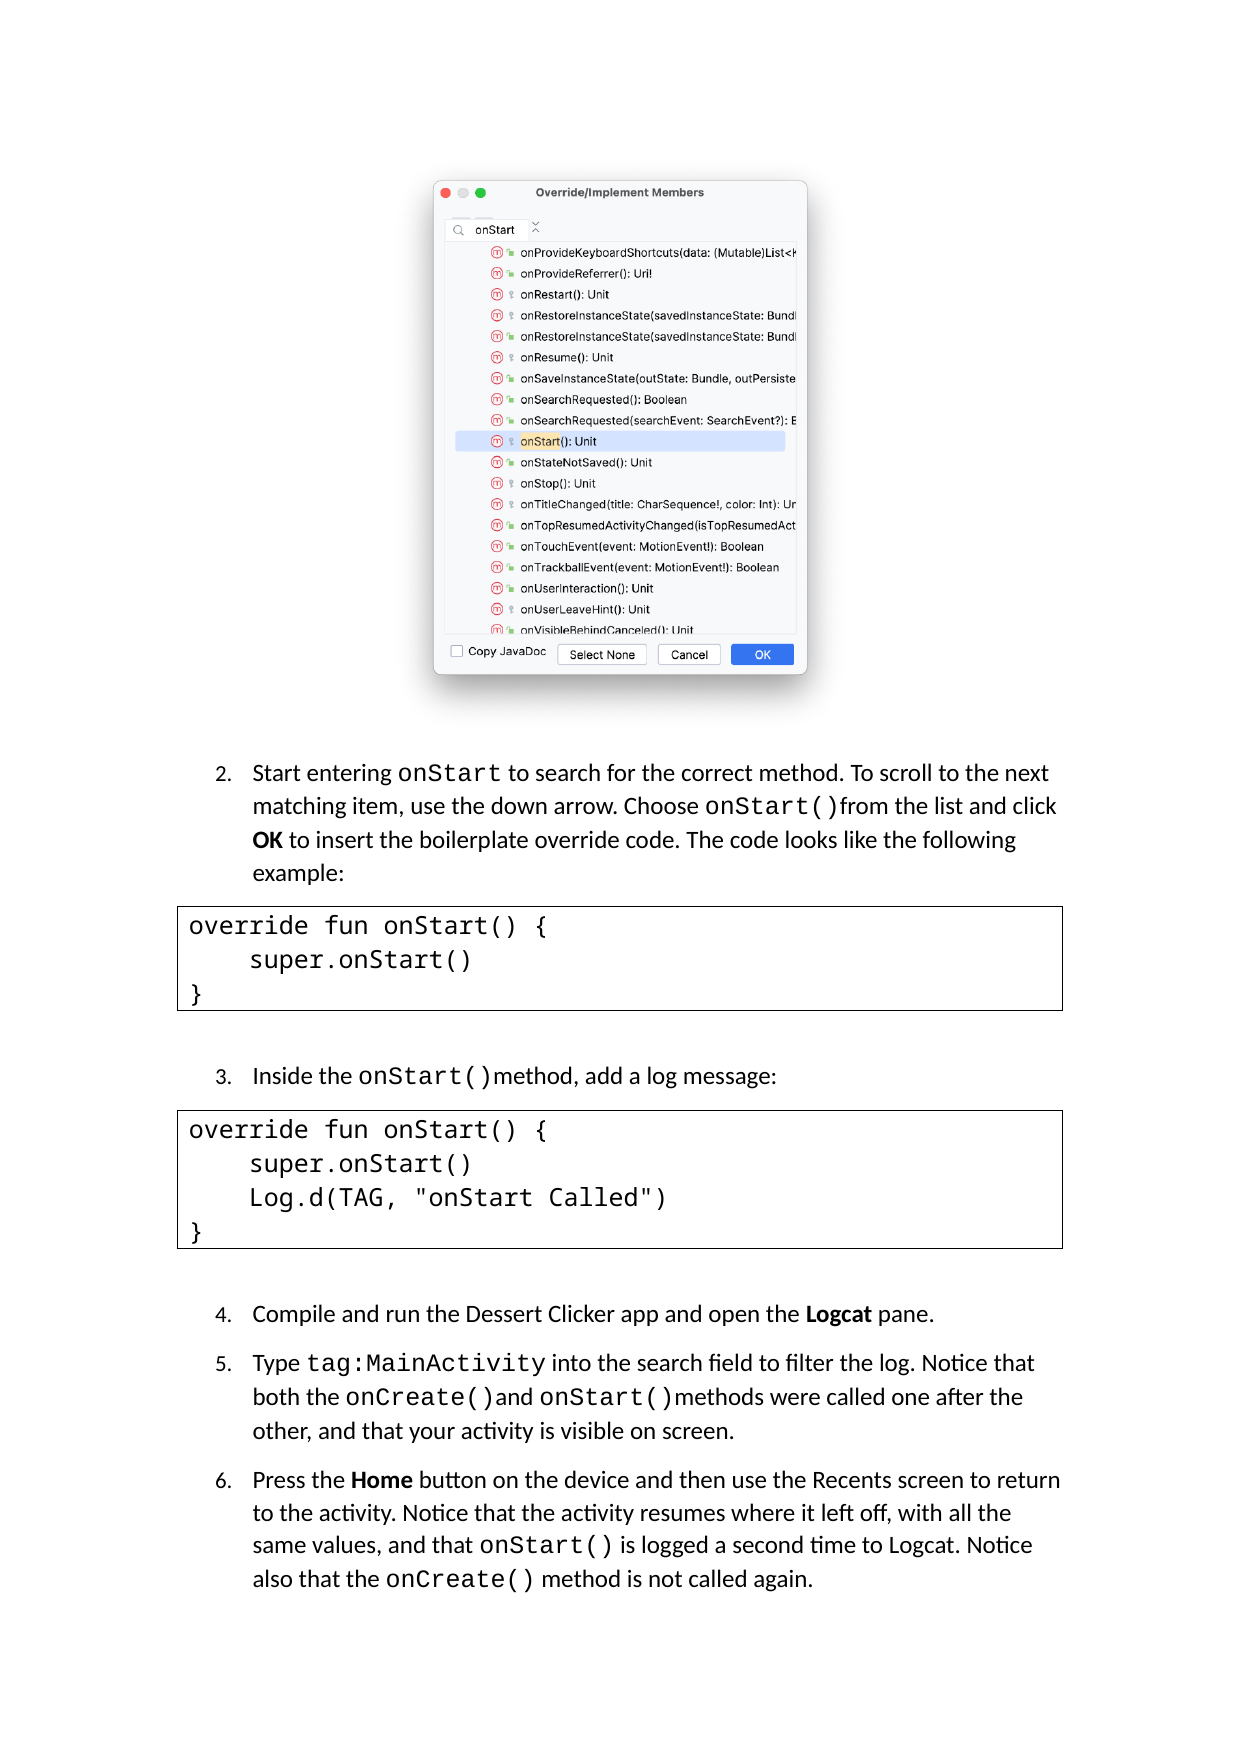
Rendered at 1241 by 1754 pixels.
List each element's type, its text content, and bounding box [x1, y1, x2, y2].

list Inside the onStart()method, add a log message: [215, 1060, 1063, 1092]
list Compile and run the Dessert Clicker app and open the Logcat pane. [215, 1298, 1063, 1328]
table_header override fun onStart() { super.onStart() Log.d(TAG, "onStart Called") } [178, 1111, 1062, 1248]
list Press the Home button on the device and then use the Recents screen to return to the activity. Notice that the activity resumes where it left off, with all the same values, and that onStart() is logged a second time to Logcat. Notice also that the onCreate() method is not called again. [215, 1464, 1063, 1595]
list Start entering onStart to search for the correct method. To scroll to the next matching item, use the down arrow. Choose onStart()from the list and click OK to insert the boilerplate override code. The code looks like the following example: [215, 757, 1063, 887]
list Type tag:MainActivity into the search field to filter the log. Notice that both the onCreate()and onStart()methods were called one after the other, and that your activity is visible on screen. [215, 1347, 1063, 1446]
table_header override fun onStart() { super.onStart() } [178, 907, 1062, 1009]
